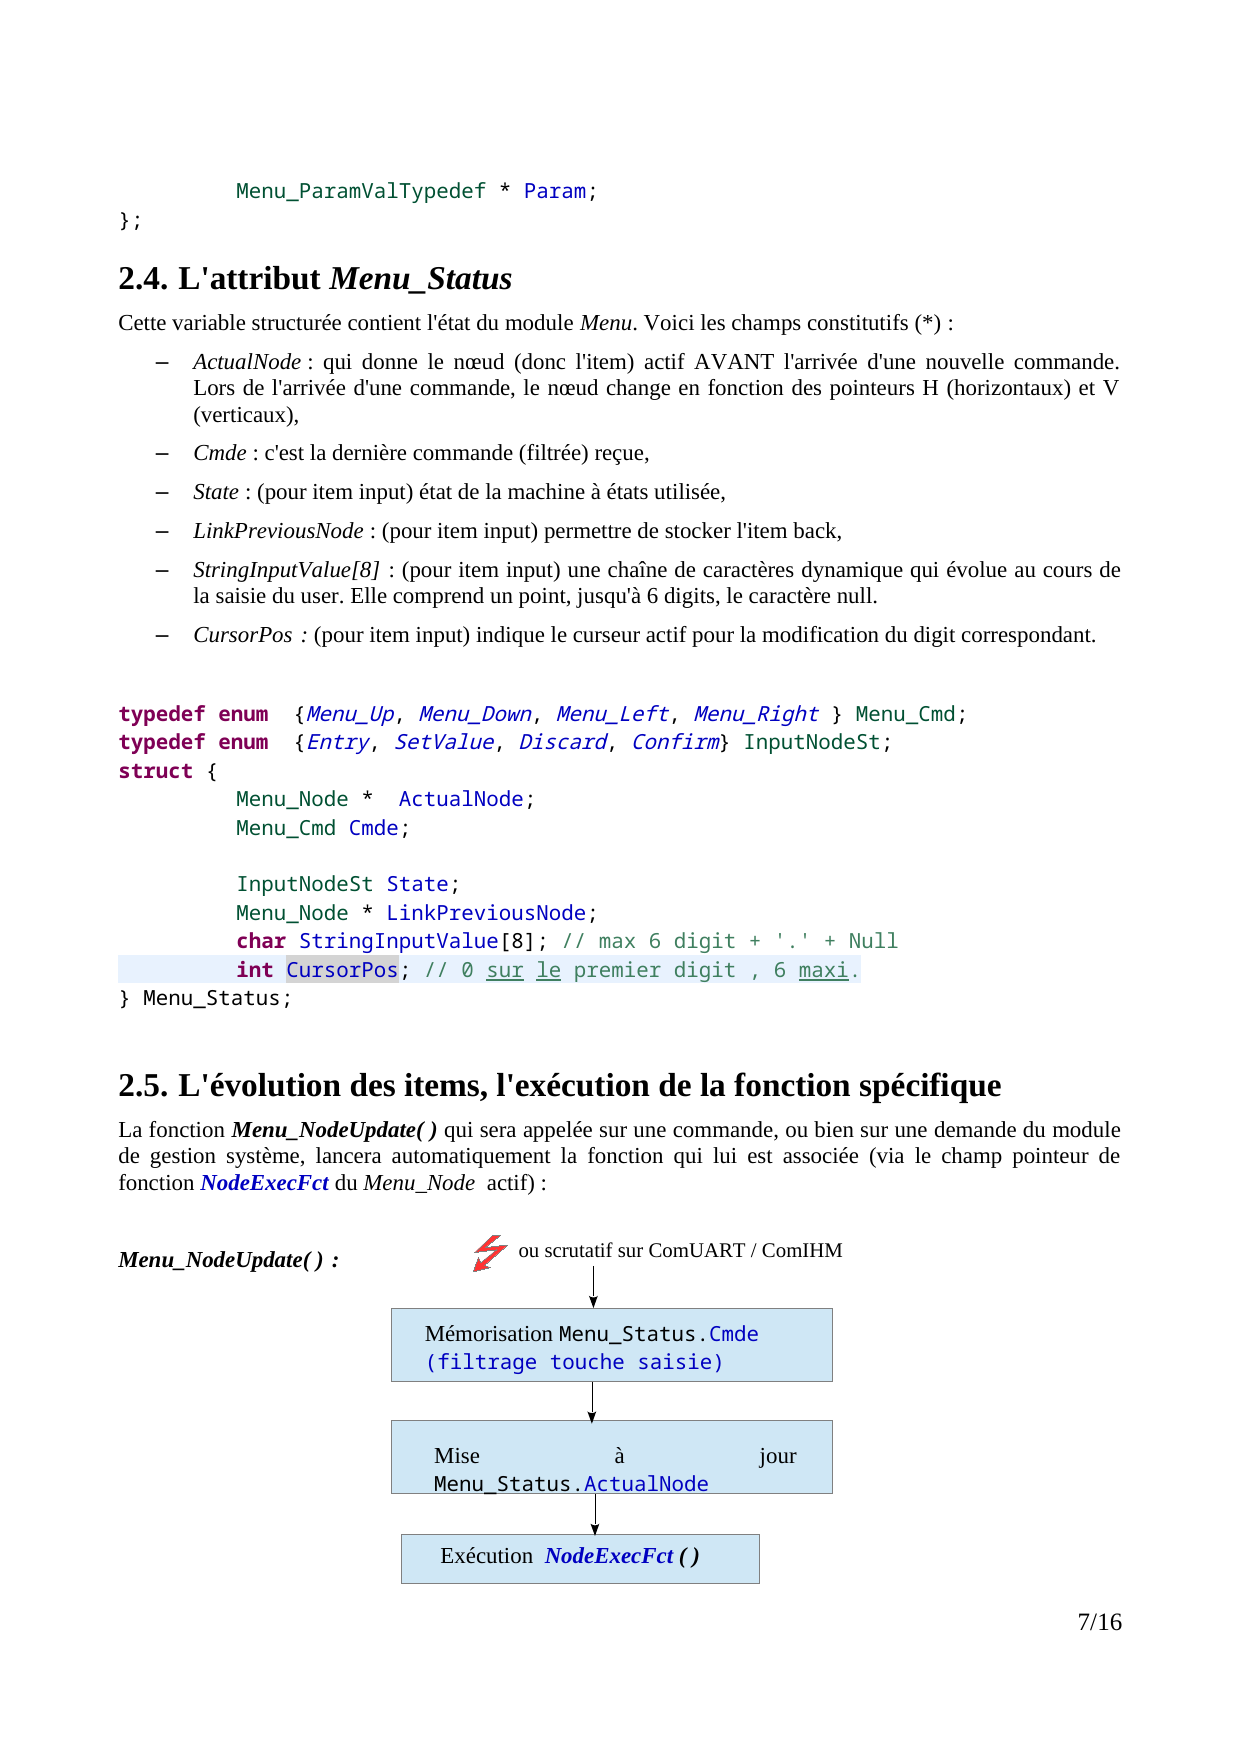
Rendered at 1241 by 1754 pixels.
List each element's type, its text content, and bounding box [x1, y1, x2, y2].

subtitle L'évolution des items, l'exécution de la fonction spécifique [118, 1065, 1122, 1103]
text typedef enum {Menu_Up, Menu_Down, Menu_Left, Menu_Right } Menu_Cmd; [118, 699, 1122, 727]
text La fonction Menu_NodeUpdate( ) qui sera appelée sur une commande, ou bien sur une demande du module de gestion système, lancera automatiquement la fonction qui lui est associée (via le champ pointeur de fonction NodeExecFct du Menu_Node actif) : [118, 1116, 1122, 1195]
text int CursorPos; // 0 sur le premier digit , 6 maxi. [118, 955, 1122, 983]
text Cette variable structurée contient l'état du module Menu. Voici les champs constitutifs (*) : [118, 309, 1122, 335]
list CursorPos : (pour item input) indique le curseur actif pour la modification du digit correspondant. [156, 621, 1122, 648]
list LinkPreviousNode : (pour item input) permettre de stocker l'item back, [156, 517, 1122, 543]
text } Menu_Status; [118, 983, 1122, 1012]
list StringInputValue[8] : (pour item input) une chaîne de caractères dynamique qui évolue au cours de la saisie du user. Elle comprend un point, jusqu'à 6 digits, le caractère null. [156, 556, 1122, 609]
text Menu_ParamValTypedef * Param; [118, 176, 1122, 205]
list ActualNode : qui donne le nœud (donc l'item) actif AVANT l'arrivée d'une nouvelle commande. Lors de l'arrivée d'une commande, le nœud change en fonction des pointeurs H (horizontaux) et V (verticaux), [156, 348, 1122, 427]
list Cmde : c'est la dernière commande (filtrée) reçue, [156, 439, 1122, 466]
text char StringInputValue[8]; // max 6 digit + '.' + Null [118, 926, 1122, 955]
text typedef enum {Entry, SetValue, Discard, Confirm} InputNodeSt; [118, 727, 1122, 756]
text struct { [118, 756, 1122, 784]
text InputNodeSt State; [118, 869, 1122, 898]
text Menu_Node * LinkPreviousNode; [118, 898, 1122, 926]
text Menu_Cmd Cmde; [118, 813, 1122, 841]
text Menu_Node * ActualNode; [118, 784, 1122, 813]
subtitle L'attribut Menu_Status [118, 258, 1122, 297]
text Menu_NodeUpdate( ) : [118, 1246, 1122, 1273]
text }; [118, 205, 1122, 233]
list State : (pour item input) état de la machine à états utilisée, [156, 478, 1122, 505]
